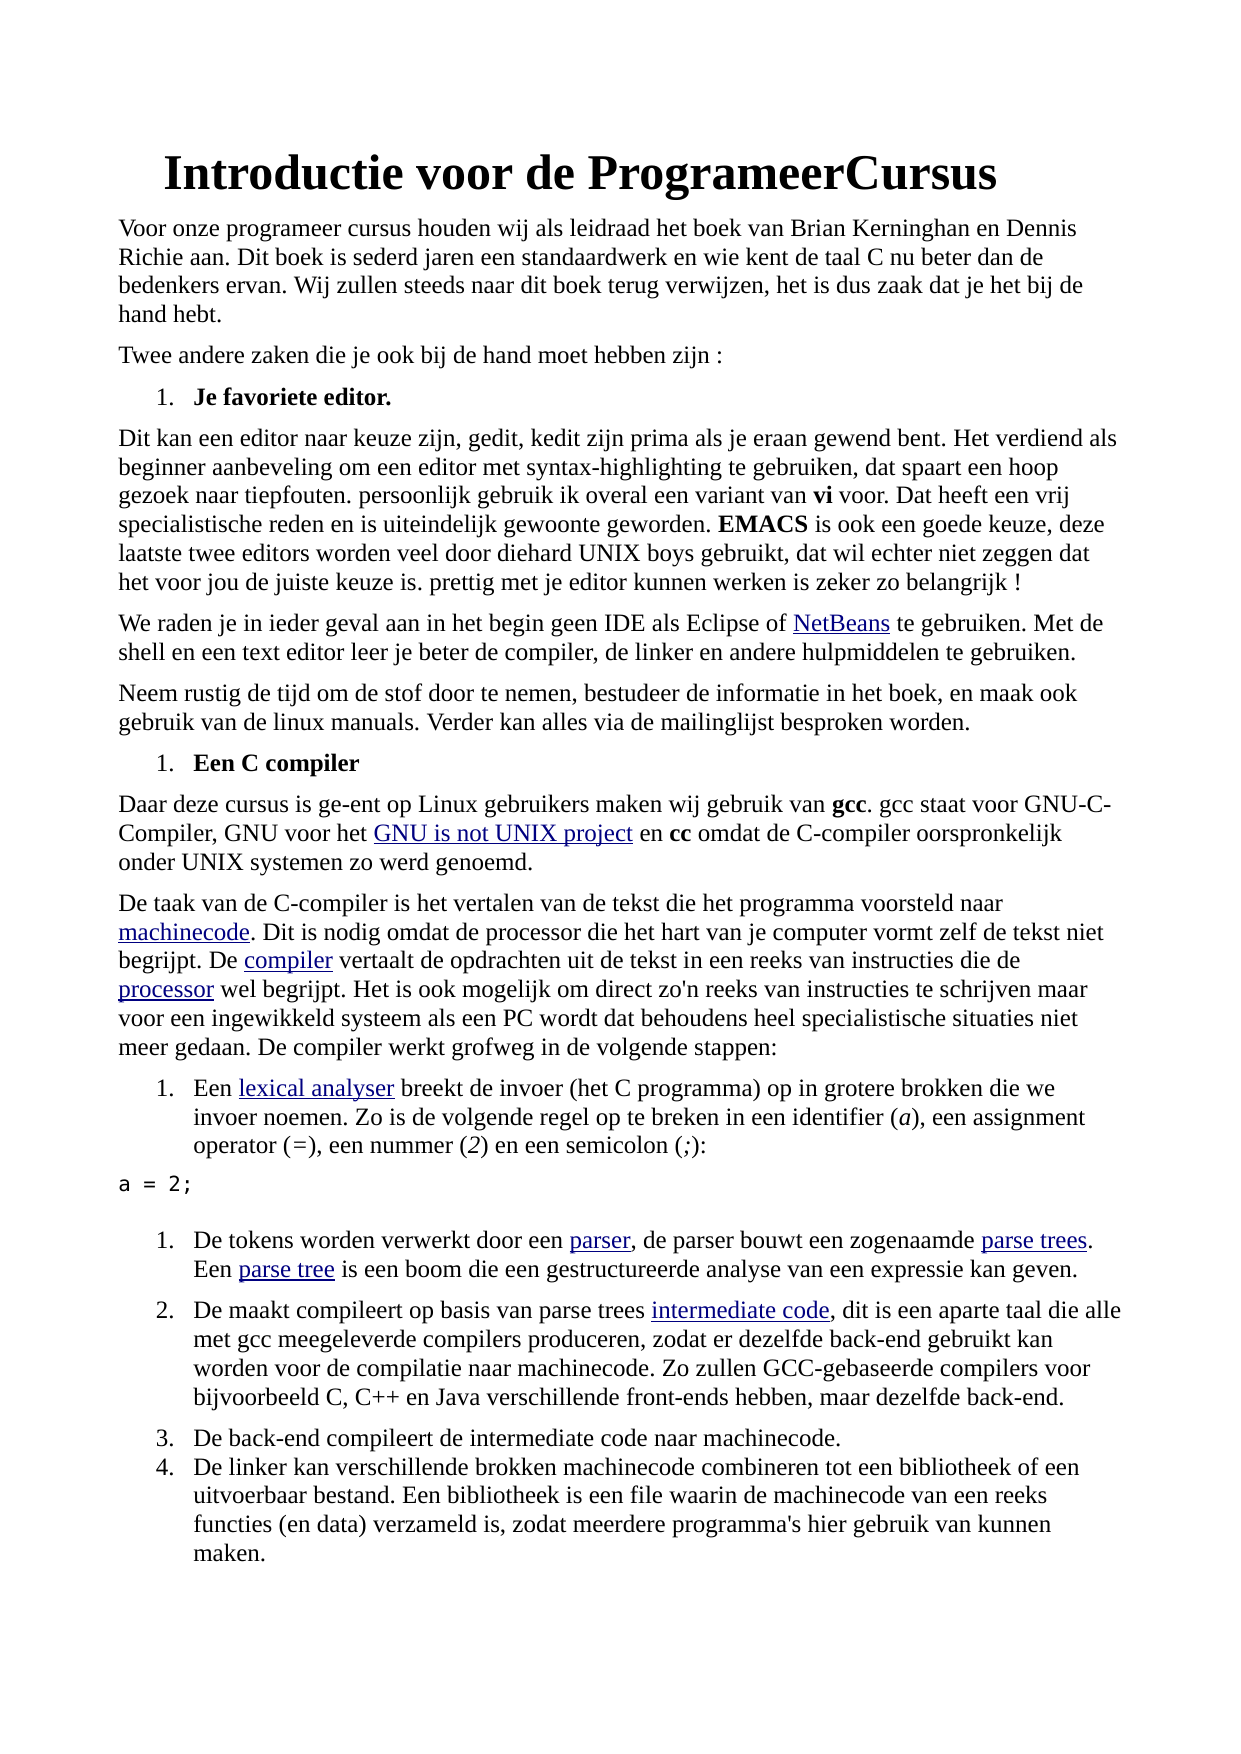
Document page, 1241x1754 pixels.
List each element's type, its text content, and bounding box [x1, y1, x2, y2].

subtitle Introductie voor de ProgrameerCursus [118, 143, 1122, 201]
list De back-end compileert de intermediate code naar machinecode. [156, 1423, 1122, 1452]
text Twee andere zaken die je ook bij de hand moet hebben zijn : [118, 341, 1122, 369]
list Je favoriete editor. [156, 382, 1122, 411]
text We raden je in ieder geval aan in het begin geen IDE als Eclipse of NetBeans te gebruiken. Met de shell en een text editor leer je beter de compiler, de linker en andere hulpmiddelen te gebruiken. [118, 608, 1122, 666]
text De taak van de C-compiler is het vertalen van de tekst die het programma voorsteld naar machinecode. Dit is nodig omdat de processor die het hart van je computer vormt zelf de tekst niet begrijpt. De compiler vertaalt de opdrachten uit de tekst in een reeks van instructies die de processor wel begrijpt. Het is ook mogelijk om direct zo'n reeks van instructies te schrijven maar voor een ingewikkeld systeem als een PC wordt dat behoudens heel specialistische situaties niet meer gedaan. De compiler werkt grofweg in de volgende stappen: [118, 888, 1122, 1061]
text Daar deze cursus is ge-ent op Linux gebruikers maken wij gebruik van gcc. gcc staat voor GNU-C-Compiler, GNU voor het GNU is not UNIX project en cc omdat de C-compiler oorspronkelijk onder UNIX systemen zo werd genoemd. [118, 789, 1122, 876]
list De linker kan verschillende brokken machinecode combineren tot een bibliotheek of een uitvoerbaar bestand. Een bibliotheek is een file waarin de machinecode van een reeks functies (en data) verzameld is, zodat meerdere programma's hier gebruik van kunnen maken. [156, 1452, 1122, 1567]
text Voor onze programeer cursus houden wij als leidraad het boek van Brian Kerninghan en Dennis Richie aan. Dit boek is sederd jaren een standaardwerk en wie kent de taal C nu beter dan de bedenkers ervan. Wij zullen steeds naar dit boek terug verwijzen, het is dus zaak dat je het bij de hand hebt. [118, 213, 1122, 328]
text Dit kan een editor naar keuze zijn, gedit, kedit zijn prima als je eraan gewend bent. Het verdiend als beginner aanbeveling om een editor met syntax-highlighting te gebruiken, dat spaart een hoop gezoek naar tiepfouten. persoonlijk gebruik ik overal een variant van vi voor. Dat heeft een vrij specialistische reden en is uiteindelijk gewoonte geworden. EMACS is ook een goede keuze, deze laatste twee editors worden veel door diehard UNIX boys gebruikt, dat wil echter niet zeggen dat het voor jou de juiste keuze is. prettig met je editor kunnen werken is zeker zo belangrijk ! [118, 423, 1122, 596]
text Neem rustig de tijd om de stof door te nemen, bestudeer de informatie in het boek, en maak ook gebruik van de linux manuals. Verder kan alles via de mailinglijst besproken worden. [118, 678, 1122, 736]
list Een C compiler [156, 748, 1122, 777]
list De maakt compileert op basis van parse trees intermediate code, dit is een aparte taal die alle met gcc meegeleverde compilers produceren, zodat er dezelfde back-end gebruikt kan worden voor de compilatie naar machinecode. Zo zullen GCC-gebaseerde compilers voor bijvoorbeeld C, C++ en Java verschillende front-ends hebben, maar dezelfde back-end. [156, 1296, 1122, 1411]
text a = 2; [118, 1172, 1122, 1196]
list Een lexical analyser breekt de invoer (het C programma) op in grotere brokken die we invoer noemen. Zo is de volgende regel op te breken in een identifier (a), een assignment operator (=), een nummer (2) en een semicolon (;): [156, 1073, 1122, 1159]
list De tokens worden verwerkt door een parser, de parser bouwt een zogenaamde parse trees. Een parse tree is een boom die een gestructureerde analyse van een expressie kan geven. [156, 1226, 1122, 1283]
